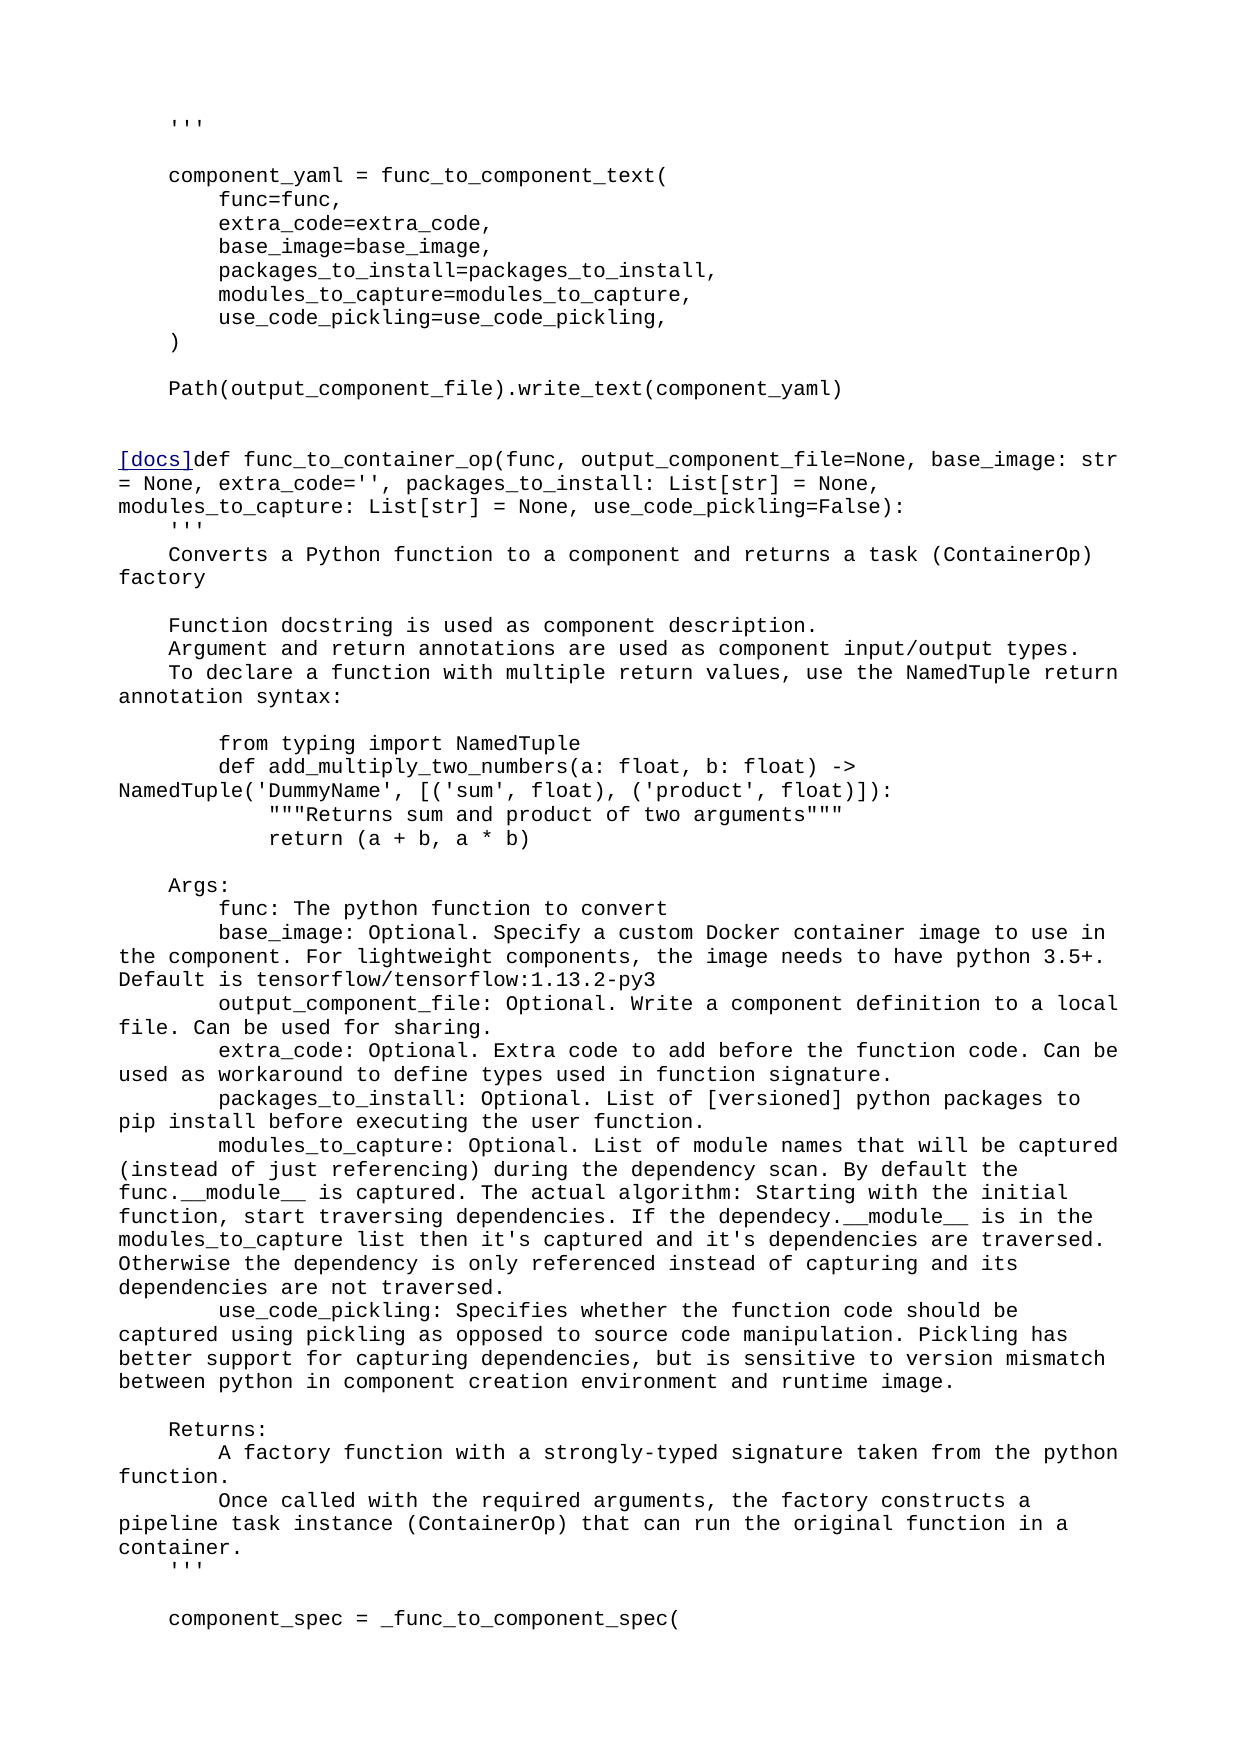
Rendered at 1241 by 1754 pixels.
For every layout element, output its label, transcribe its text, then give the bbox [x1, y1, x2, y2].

text Path(output_component_file).write_text(component_yaml) [118, 378, 1122, 402]
text from typing import NamedTuple [118, 733, 1122, 757]
text """Returns sum and product of two arguments""" [118, 804, 1122, 827]
text To declare a function with multiple return values, use the NamedTuple return annotation syntax: [118, 662, 1122, 709]
text component_yaml = func_to_component_text( [118, 165, 1122, 189]
text use_code_pickling=use_code_pickling, [118, 307, 1122, 331]
text Argument and return annotations are used as component input/output types. [118, 638, 1122, 662]
text Converts a Python function to a component and returns a task (ContainerOp) factory [118, 544, 1122, 591]
text base_image=base_image, [118, 236, 1122, 260]
text func: The python function to convert [118, 898, 1122, 922]
text extra_code=extra_code, [118, 213, 1122, 236]
text ''' [118, 1561, 1122, 1584]
text return (a + b, a * b) [118, 827, 1122, 851]
text ''' [118, 520, 1122, 544]
text [docs]def func_to_container_op(func, output_component_file=None, base_image: str = None, extra_code='', packages_to_install: List[str] = None, modules_to_capture: List[str] = None, use_code_pickling=False): [118, 449, 1122, 520]
text use_code_pickling: Specifies whether the function code should be captured using pickling as opposed to source code manipulation. Pickling has better support for capturing dependencies, but is sensitive to version mismatch between python in component creation environment and runtime image. [118, 1300, 1122, 1395]
text extra_code: Optional. Extra code to add before the function code. Can be used as workaround to define types used in function signature. [118, 1040, 1122, 1088]
text packages_to_install=packages_to_install, [118, 260, 1122, 284]
text output_component_file: Optional. Write a component definition to a local file. Can be used for sharing. [118, 993, 1122, 1040]
text Function docstring is used as component description. [118, 615, 1122, 638]
text ''' [118, 118, 1122, 142]
text func=func, [118, 189, 1122, 213]
text Returns: [118, 1419, 1122, 1442]
text modules_to_capture: Optional. List of module names that will be captured (instead of just referencing) during the dependency scan. By default the func.__module__ is captured. The actual algorithm: Starting with the initial function, start traversing dependencies. If the dependecy.__module__ is in the modules_to_capture list then it's captured and it's dependencies are traversed. Otherwise the dependency is only referenced instead of capturing and its dependencies are not traversed. [118, 1135, 1122, 1300]
text packages_to_install: Optional. List of [versioned] python packages to pip install before executing the user function. [118, 1088, 1122, 1135]
text Once called with the required arguments, the factory constructs a pipeline task instance (ContainerOp) that can run the original function in a container. [118, 1489, 1122, 1561]
text Args: [118, 875, 1122, 898]
text base_image: Optional. Specify a custom Docker container image to use in the component. For lightweight components, the image needs to have python 3.5+. Default is tensorflow/tensorflow:1.13.2-py3 [118, 922, 1122, 993]
text A factory function with a strongly-typed signature taken from the python function. [118, 1442, 1122, 1489]
text modules_to_capture=modules_to_capture, [118, 284, 1122, 307]
text ) [118, 331, 1122, 354]
text component_spec = _func_to_component_spec( [118, 1608, 1122, 1631]
text def add_multiply_two_numbers(a: float, b: float) -> NamedTuple('DummyName', [('sum', float), ('product', float)]): [118, 757, 1122, 804]
